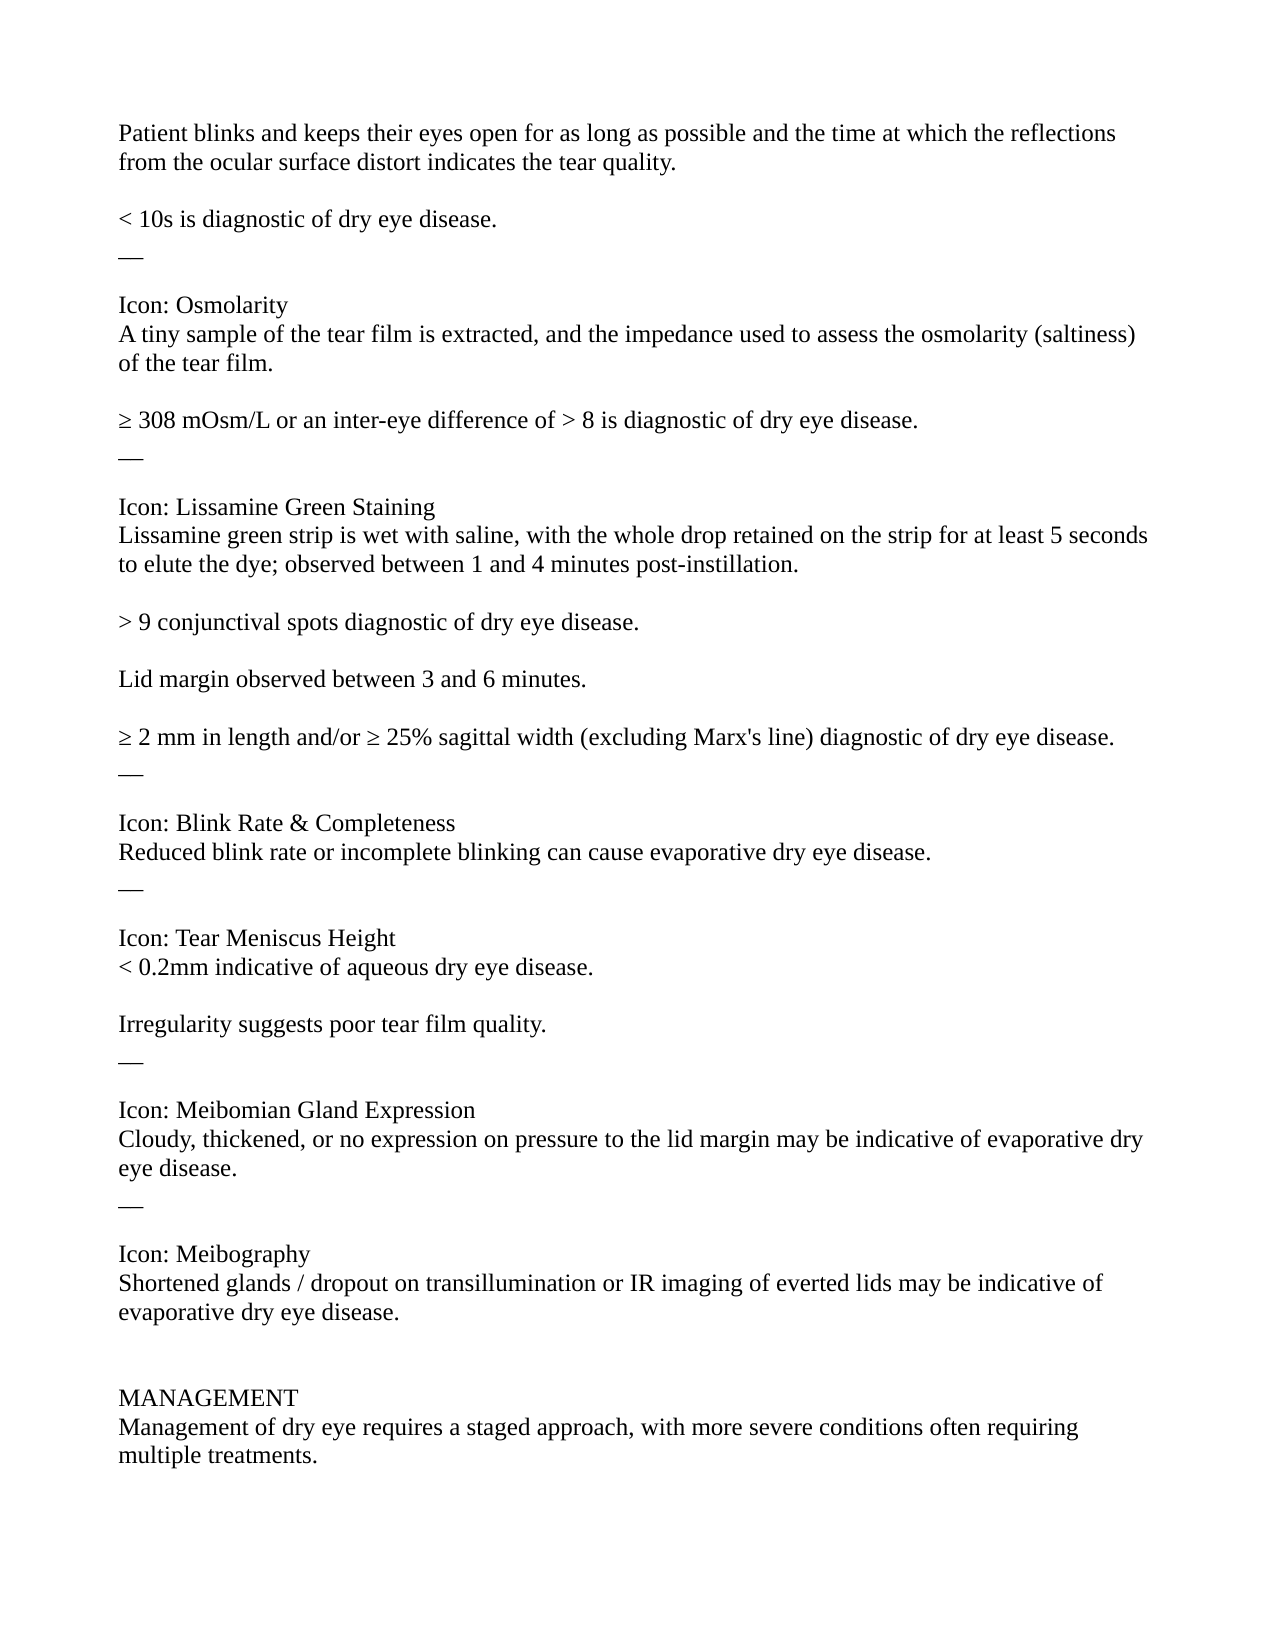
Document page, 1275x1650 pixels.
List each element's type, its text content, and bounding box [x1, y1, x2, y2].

text < 0.2mm indicative of aqueous dry eye disease. [118, 952, 1157, 981]
text Management of dry eye requires a staged approach, with more severe conditions often requiring multiple treatments. [118, 1412, 1157, 1469]
text Icon: Meibomian Gland Expression [118, 1096, 1157, 1124]
text __ [118, 866, 1157, 894]
text __ [118, 751, 1157, 779]
text MANAGEMENT [118, 1383, 1157, 1412]
text Shortened glands / dropout on transillumination or IR imaging of everted lids may be indicative of evaporative dry eye disease. [118, 1268, 1157, 1326]
text ≥ 2 mm in length and/or ≥ 25% sagittal width (excluding Marx's line) diagnostic of dry eye disease. [118, 722, 1157, 751]
text Icon: Osmolarity [118, 291, 1157, 319]
text Irregularity suggests poor tear film quality. [118, 1009, 1157, 1038]
text __ [118, 1038, 1157, 1067]
text __ [118, 233, 1157, 262]
text ≥ 308 mOsm/L or an inter-eye difference of > 8 is diagnostic of dry eye disease. [118, 406, 1157, 434]
text < 10s is diagnostic of dry eye disease. [118, 204, 1157, 233]
text Cloudy, thickened, or no expression on pressure to the lid margin may be indicative of evaporative dry eye disease. [118, 1124, 1157, 1182]
text A tiny sample of the tear film is extracted, and the impedance used to assess the osmolarity (saltiness) of the tear film. [118, 319, 1157, 377]
text Lissamine green strip is wet with saline, with the whole drop retained on the strip for at least 5 seconds to elute the dye; observed between 1 and 4 minutes post-instillation. [118, 521, 1157, 578]
text Icon: Blink Rate & Completeness [118, 808, 1157, 837]
text Reduced blink rate or incomplete blinking can cause evaporative dry eye disease. [118, 837, 1157, 866]
text __ [118, 1182, 1157, 1211]
text Icon: Tear Meniscus Height [118, 923, 1157, 952]
text > 9 conjunctival spots diagnostic of dry eye disease. [118, 607, 1157, 636]
text __ [118, 434, 1157, 463]
text Patient blinks and keeps their eyes open for as long as possible and the time at which the reflections from the ocular surface distort indicates the tear quality. [118, 118, 1157, 176]
text Icon: Lissamine Green Staining [118, 492, 1157, 521]
text Lid margin observed between 3 and 6 minutes. [118, 664, 1157, 693]
text Icon: Meibography [118, 1239, 1157, 1268]
